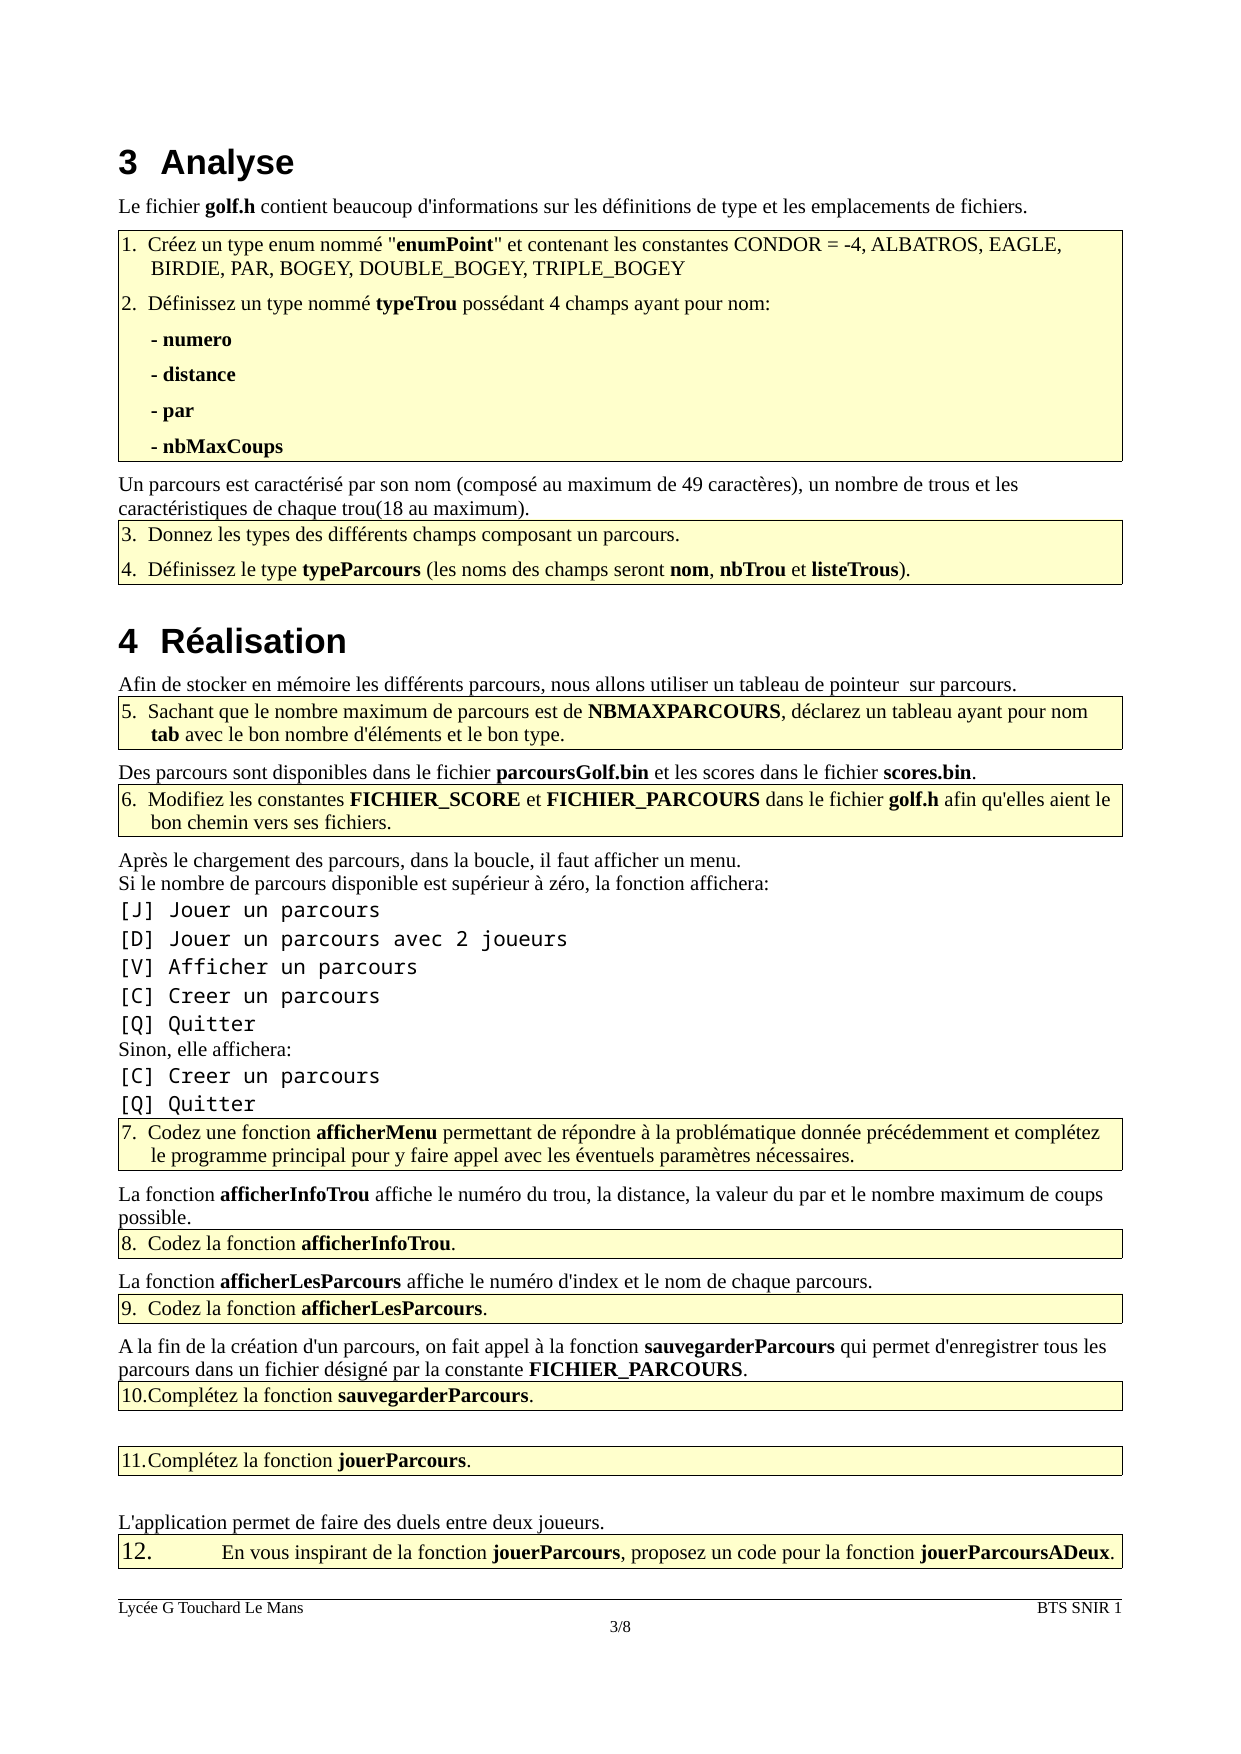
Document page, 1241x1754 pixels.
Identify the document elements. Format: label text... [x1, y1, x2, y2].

text Si le nombre de parcours disponible est supérieur à zéro, la fonction affichera: [118, 872, 1122, 895]
subtitle Analyse [118, 143, 1122, 182]
list Codez une fonction afficherMenu permettant de répondre à la problématique donnée précédemment et complétez le programme principal pour y faire appel avec les éventuels paramètres nécessaires. [119, 1119, 1122, 1170]
list Sachant que le nombre maximum de parcours est de NBMAXPARCOURS, déclarez un tableau ayant pour nom tab avec le bon nombre d'éléments et le bon type. [119, 697, 1122, 749]
list Complétez la fonction sauvegarderParcours. [119, 1382, 1122, 1410]
subtitle Réalisation [118, 622, 1122, 661]
list - numero [119, 325, 1122, 351]
text La fonction afficherLesParcours affiche le numéro d'index et le nom de chaque parcours. [118, 1270, 1122, 1293]
text Après le chargement des parcours, dans la boucle, il faut afficher un menu. [118, 849, 1122, 872]
text A la fin de la création d'un parcours, on fait appel à la fonction sauvegarderParcours qui permet d'enregistrer tous les parcours dans un fichier désigné par la constante FICHIER_PARCOURS. [118, 1335, 1122, 1381]
list - par [119, 396, 1122, 422]
list Codez la fonction afficherLesParcours. [119, 1295, 1122, 1323]
text [C] Creer un parcours [118, 981, 1122, 1009]
list Modifiez les constantes FICHIER_SCORE et FICHIER_PARCOURS dans le fichier golf.h afin qu'elles aient le bon chemin vers ses fichiers. [119, 785, 1122, 836]
text [J] Jouer un parcours [118, 895, 1122, 924]
text Sinon, elle affichera: [118, 1038, 1122, 1061]
list - nbMaxCoups [119, 432, 1122, 461]
list Codez la fonction afficherInfoTrou. [119, 1230, 1122, 1258]
list - distance [119, 360, 1122, 386]
text L'application permet de faire des duels entre deux joueurs. [118, 1511, 1122, 1534]
text [Q] Quitter [118, 1009, 1122, 1038]
list Créez un type enum nommé "enumPoint" et contenant les constantes CONDOR = -4, ALBATROS, EAGLE, BIRDIE, PAR, BOGEY, DOUBLE_BOGEY, TRIPLE_BOGEY [119, 231, 1122, 279]
text [D] Jouer un parcours avec 2 joueurs [118, 924, 1122, 952]
list Donnez les types des différents champs composant un parcours. [119, 521, 1122, 546]
text La fonction afficherInfoTrou affiche le numéro du trou, la distance, la valeur du par et le nombre maximum de coups possible. [118, 1182, 1122, 1229]
list Définissez un type nommé typeTrou possédant 4 champs ayant pour nom: [119, 289, 1122, 315]
text Un parcours est caractérisé par son nom (composé au maximum de 49 caractères), un nombre de trous et les caractéristiques de chaque trou(18 au maximum). [118, 473, 1122, 519]
text [V] Afficher un parcours [118, 952, 1122, 981]
list En vous inspirant de la fonction jouerParcours, proposez un code pour la fonction jouerParcoursADeux. [119, 1535, 1122, 1568]
list Définissez le type typeParcours (les noms des champs seront nom, nbTrou et listeTrous). [119, 555, 1122, 584]
text Des parcours sont disponibles dans le fichier parcoursGolf.bin et les scores dans le fichier scores.bin. [118, 761, 1122, 784]
text [C] Creer un parcours [118, 1061, 1122, 1089]
text Afin de stocker en mémoire les différents parcours, nous allons utiliser un tableau de pointeur sur parcours. [118, 673, 1122, 696]
text Le fichier golf.h contient beaucoup d'informations sur les définitions de type et les emplacements de fichiers. [118, 195, 1122, 218]
list Complétez la fonction jouerParcours. [119, 1447, 1122, 1475]
text [Q] Quitter [118, 1089, 1122, 1118]
